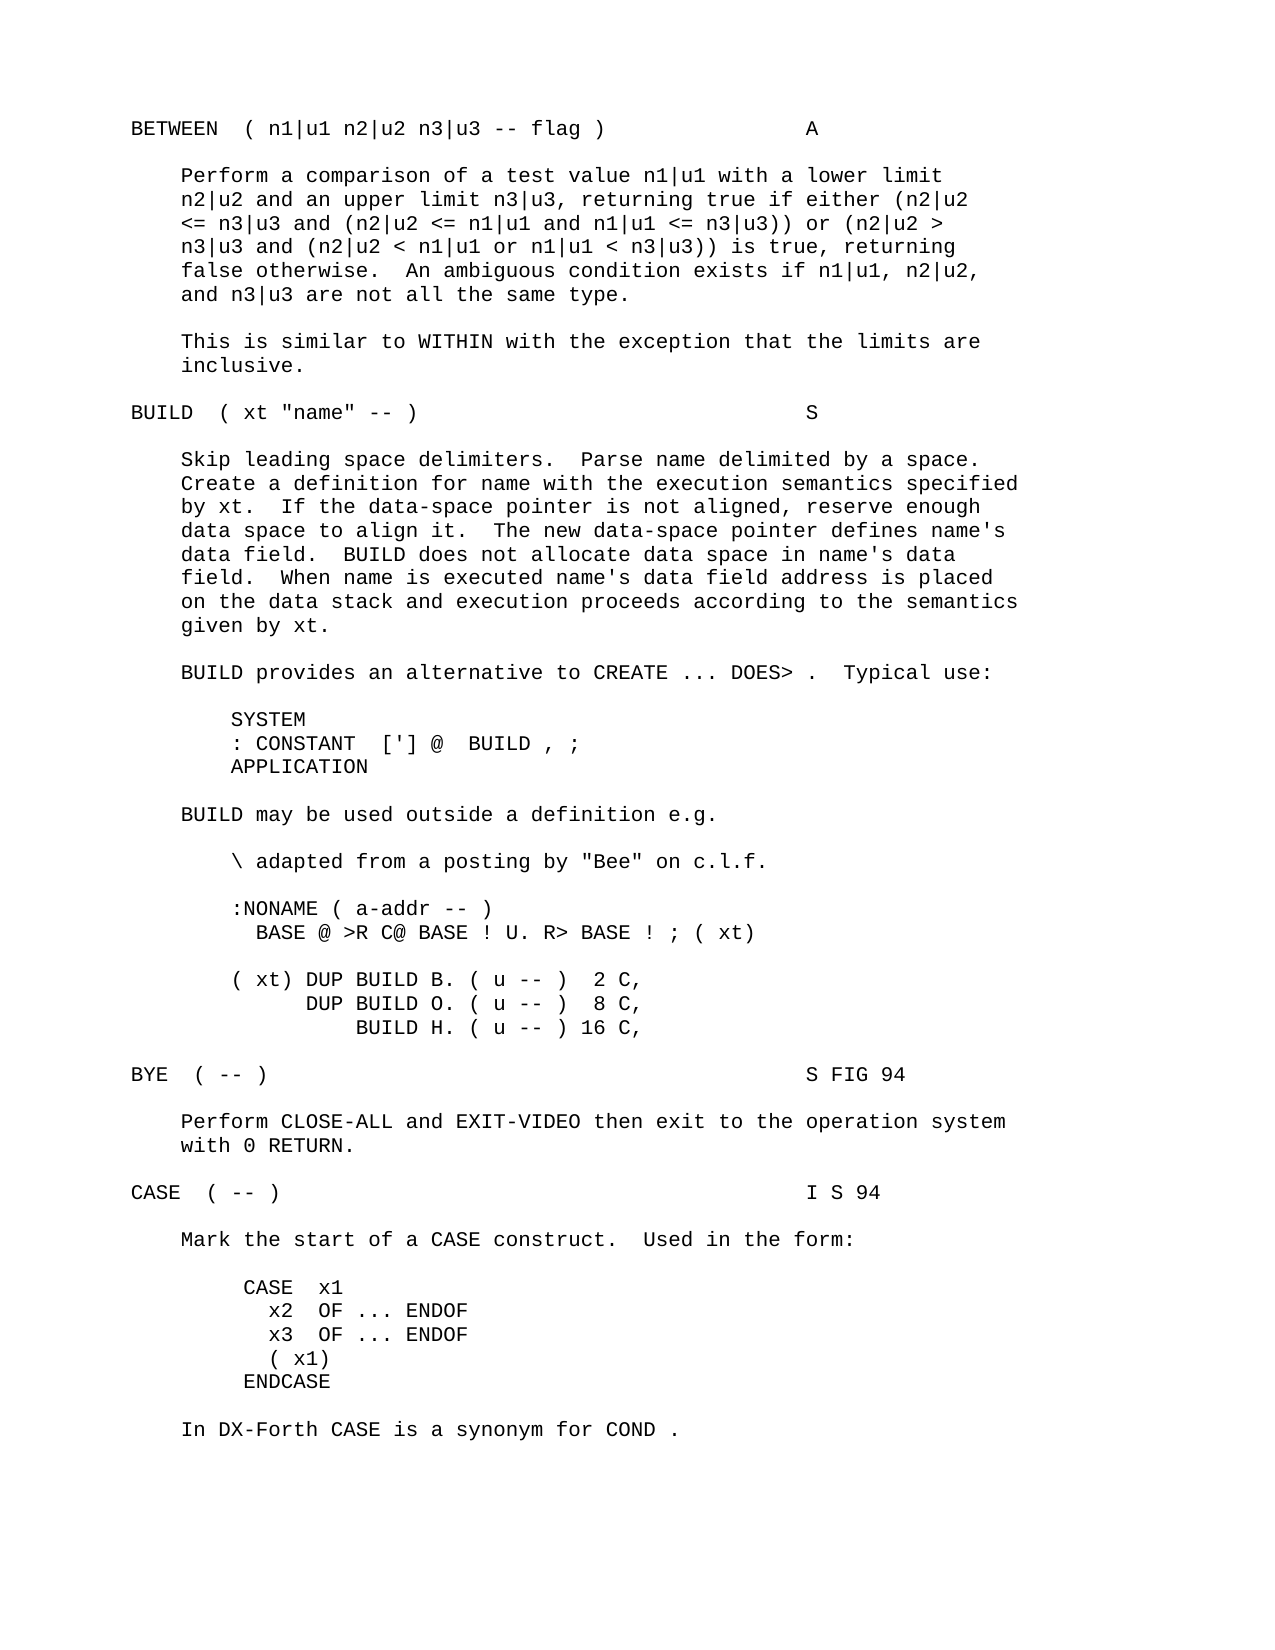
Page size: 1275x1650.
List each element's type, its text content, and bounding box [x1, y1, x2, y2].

text data space to align it. The new data-space pointer defines name's [118, 520, 1157, 544]
text false otherwise. An ambiguous condition exists if n1|u1, n2|u2, [118, 260, 1157, 284]
text n3|u3 and (n2|u2 < n1|u1 or n1|u1 < n3|u3)) is true, returning [118, 236, 1157, 260]
text Perform a comparison of a test value n1|u1 with a lower limit [118, 165, 1157, 189]
text This is similar to WITHIN with the exception that the limits are [118, 331, 1157, 354]
text Perform CLOSE-ALL and EXIT-VIDEO then exit to the operation system [118, 1111, 1157, 1135]
text : CONSTANT ['] @ BUILD , ; [118, 733, 1157, 757]
text BUILD provides an alternative to CREATE ... DOES> . Typical use: [118, 662, 1157, 686]
text with 0 RETURN. [118, 1135, 1157, 1158]
text on the data stack and execution proceeds according to the semantics [118, 591, 1157, 615]
text Mark the start of a CASE construct. Used in the form: [118, 1229, 1157, 1253]
text given by xt. [118, 615, 1157, 638]
text n2|u2 and an upper limit n3|u3, returning true if either (n2|u2 [118, 189, 1157, 213]
text :NONAME ( a-addr -- ) [118, 898, 1157, 922]
text ( xt) DUP BUILD B. ( u -- ) 2 C, [118, 969, 1157, 993]
text CASE x1 [118, 1277, 1157, 1300]
text x3 OF ... ENDOF [118, 1324, 1157, 1348]
text ( x1) [118, 1348, 1157, 1371]
text In DX-Forth CASE is a synonym for COND . [118, 1419, 1157, 1442]
text BASE @ >R C@ BASE ! U. R> BASE ! ; ( xt) [118, 922, 1157, 946]
text APPLICATION [118, 757, 1157, 780]
text x2 OF ... ENDOF [118, 1300, 1157, 1324]
text BETWEEN ( n1|u1 n2|u2 n3|u3 -- flag ) A [118, 118, 1157, 142]
text <= n3|u3 and (n2|u2 <= n1|u1 and n1|u1 <= n3|u3)) or (n2|u2 > [118, 213, 1157, 236]
text SYSTEM [118, 709, 1157, 733]
text \ adapted from a posting by "Bee" on c.l.f. [118, 851, 1157, 875]
text field. When name is executed name's data field address is placed [118, 567, 1157, 591]
text by xt. If the data-space pointer is not aligned, reserve enough [118, 496, 1157, 520]
text BUILD ( xt "name" -- ) S [118, 402, 1157, 426]
text inclusive. [118, 354, 1157, 378]
text Create a definition for name with the execution semantics specified [118, 473, 1157, 496]
text BUILD may be used outside a definition e.g. [118, 804, 1157, 827]
text CASE ( -- ) I S 94 [118, 1182, 1157, 1206]
text BUILD H. ( u -- ) 16 C, [118, 1017, 1157, 1040]
text and n3|u3 are not all the same type. [118, 284, 1157, 307]
text BYE ( -- ) S FIG 94 [118, 1064, 1157, 1088]
text ENDCASE [118, 1371, 1157, 1395]
text data field. BUILD does not allocate data space in name's data [118, 544, 1157, 567]
text DUP BUILD O. ( u -- ) 8 C, [118, 993, 1157, 1017]
text Skip leading space delimiters. Parse name delimited by a space. [118, 449, 1157, 473]
